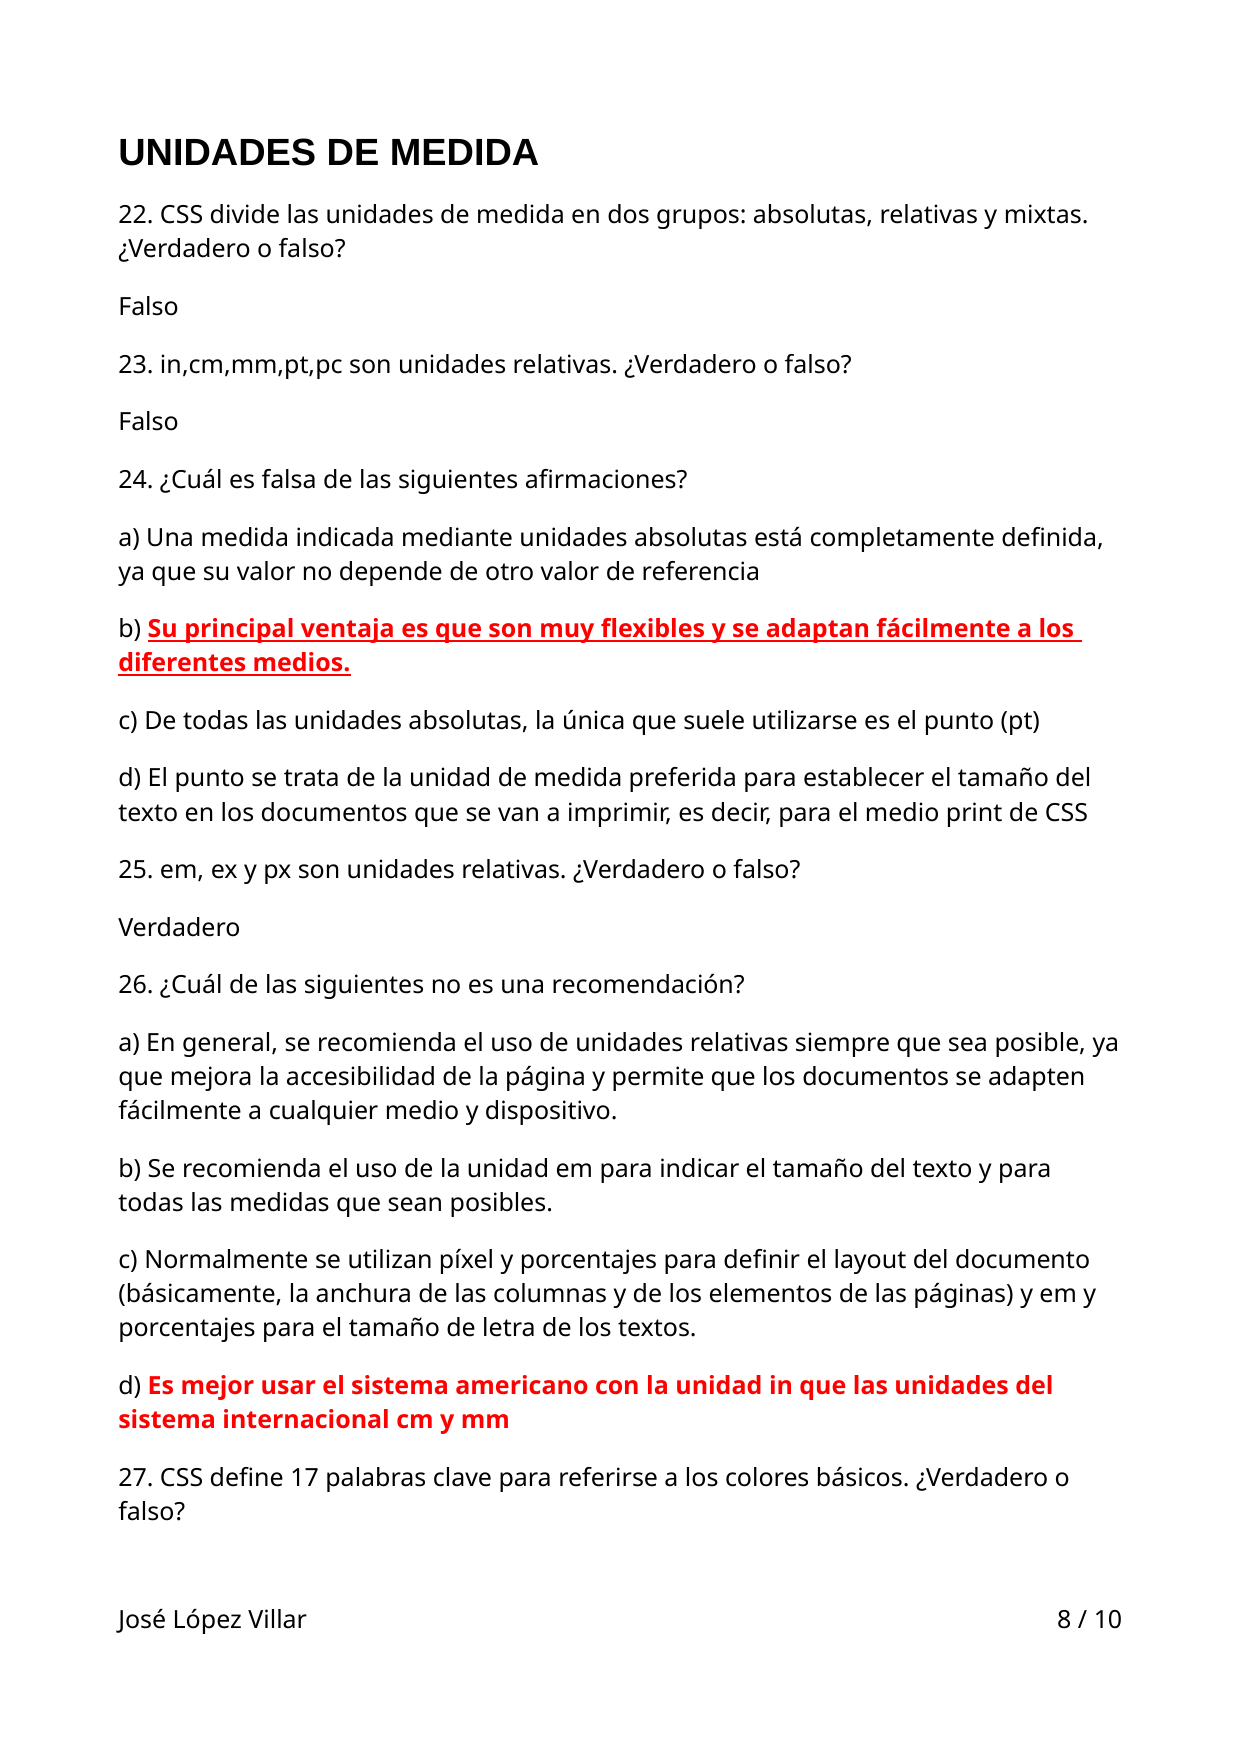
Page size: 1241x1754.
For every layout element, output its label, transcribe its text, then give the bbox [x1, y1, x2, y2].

text d) Es mejor usar el sistema americano con la unidad in que las unidades del sistema internacional cm y mm [118, 1368, 1122, 1436]
text c) De todas las unidades absolutas, la única que suele utilizarse es el punto (pt) [118, 702, 1122, 737]
text a) En general, se recomienda el uso de unidades relativas siempre que sea posible, ya que mejora la accesibilidad de la página y permite que los documentos se adapten fácilmente a cualquier medio y dispositivo. [118, 1024, 1122, 1127]
text 25. em, ex y px son unidades relativas. ¿Verdadero o falso? [118, 852, 1122, 886]
text d) El punto se trata de la unidad de medida preferida para establecer el tamaño del texto en los documentos que se van a imprimir, es decir, para el medio print de CSS [118, 760, 1122, 828]
text b) Su principal ventaja es que son muy flexibles y se adaptan fácilmente a los diferentes medios. [118, 611, 1122, 679]
text 22. CSS divide las unidades de medida en dos grupos: absolutas, relativas y mixtas. ¿Verdadero o falso? [118, 197, 1122, 265]
text Verdadero [118, 909, 1122, 943]
text c) Normalmente se utilizan píxel y porcentajes para definir el layout del documento (básicamente, la anchura de las columnas y de los elementos de las páginas) y em y porcentajes para el tamaño de letra de los textos. [118, 1242, 1122, 1344]
text b) Se recomienda el uso de la unidad em para indicar el tamaño del texto y para todas las medidas que sean posibles. [118, 1150, 1122, 1218]
text 27. CSS define 17 palabras clave para referirse a los colores básicos. ¿Verdadero o falso? [118, 1459, 1122, 1527]
text Falso [118, 404, 1122, 438]
text a) Una medida indicada mediante unidades absolutas está completamente definida, ya que su valor no depende de otro valor de referencia [118, 519, 1122, 587]
text Falso [118, 289, 1122, 323]
text 24. ¿Cuál es falsa de las siguientes afirmaciones? [118, 462, 1122, 496]
text 26. ¿Cuál de las siguientes no es una recomendación? [118, 967, 1122, 1001]
text 23. in,cm,mm,pt,pc son unidades relativas. ¿Verdadero o falso? [118, 346, 1122, 380]
subtitle UNIDADES DE MEDIDA [118, 130, 1122, 173]
